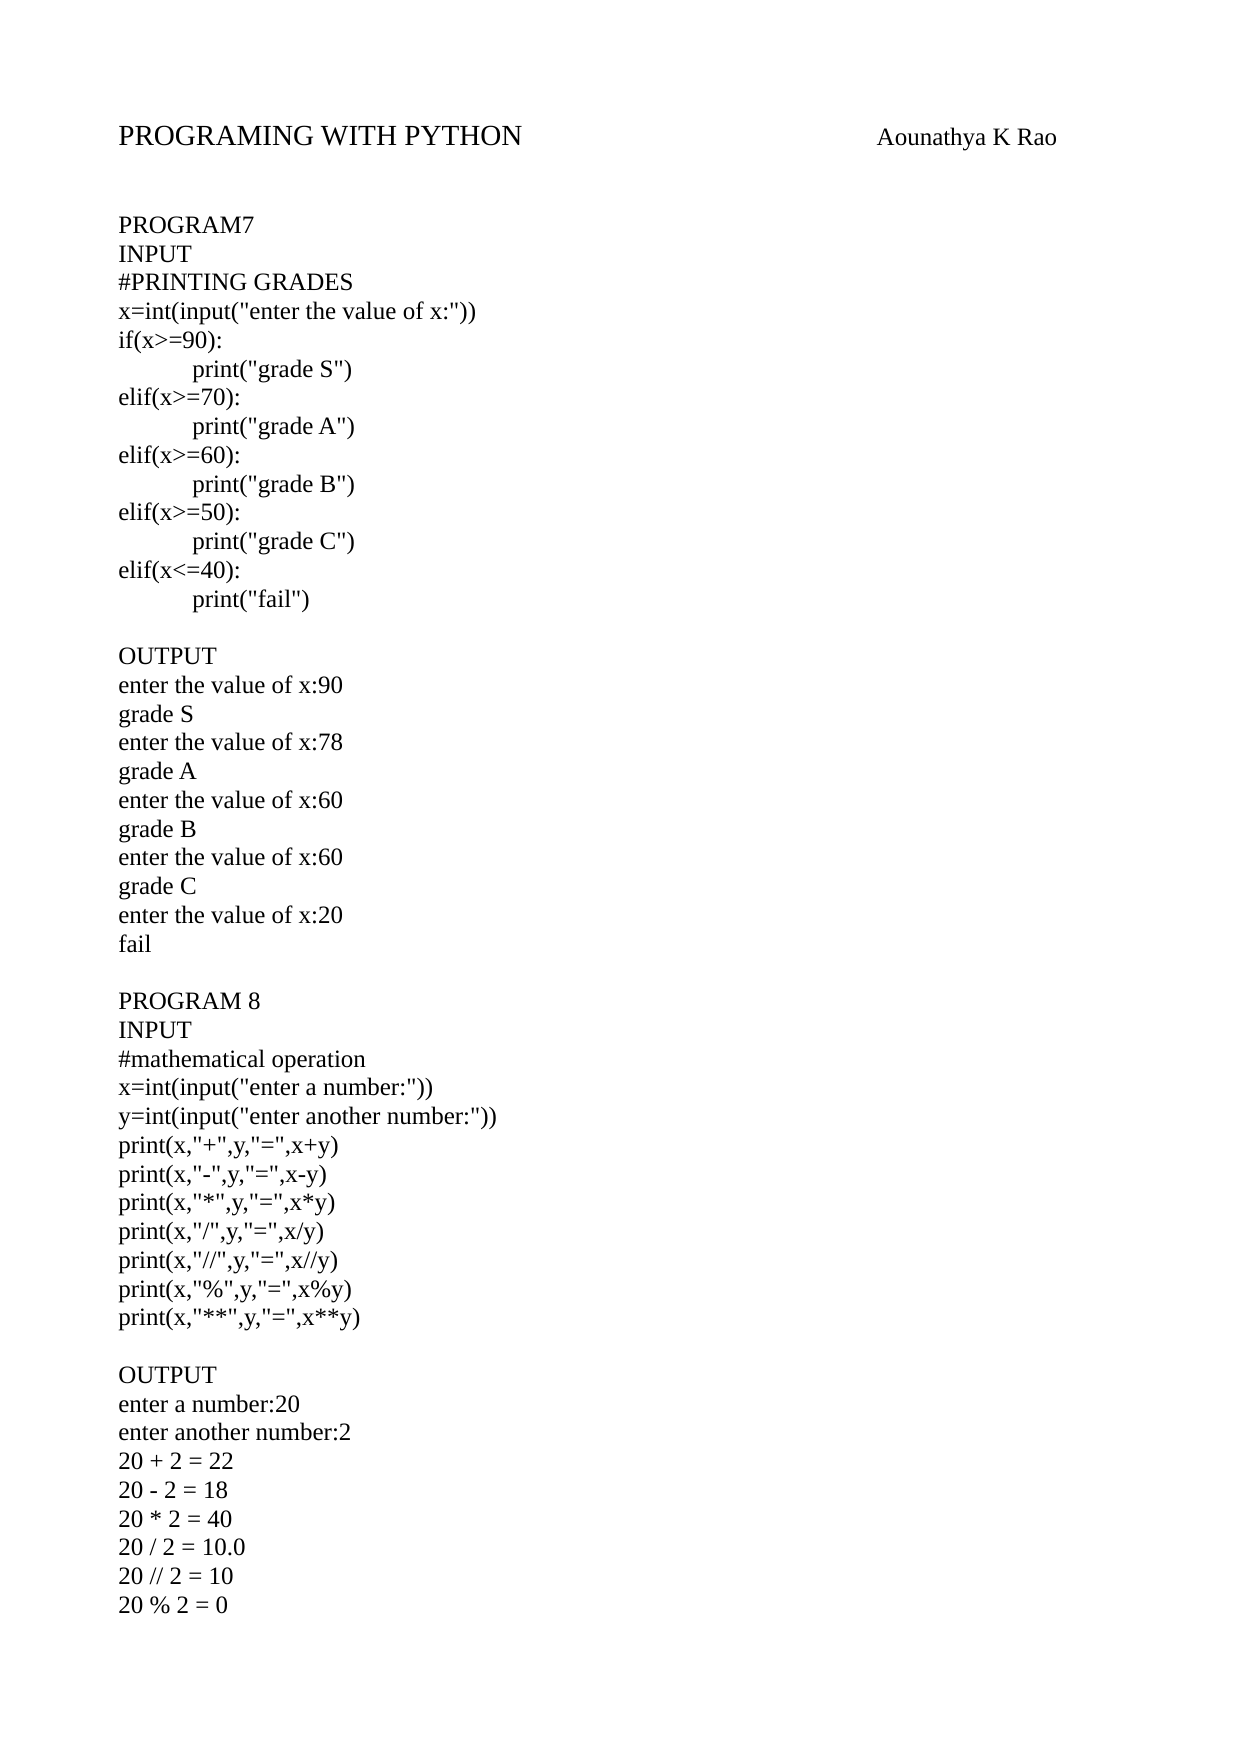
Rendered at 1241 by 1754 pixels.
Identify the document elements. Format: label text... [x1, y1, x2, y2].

text elif(x>=50): [118, 497, 1122, 526]
text 20 * 2 = 40 [118, 1504, 1122, 1532]
text print("grade B") [118, 469, 1122, 497]
text print(x,"*",y,"=",x*y) [118, 1187, 1122, 1216]
text grade C [118, 871, 1122, 900]
text x=int(input("enter a number:")) [118, 1072, 1122, 1101]
text if(x>=90): [118, 325, 1122, 354]
text grade A [118, 756, 1122, 785]
text 20 + 2 = 22 [118, 1446, 1122, 1475]
text fail [118, 929, 1122, 957]
text elif(x>=60): [118, 440, 1122, 469]
text enter another number:2 [118, 1417, 1122, 1446]
text print(x,"-",y,"=",x-y) [118, 1159, 1122, 1187]
text grade S [118, 699, 1122, 727]
text #mathematical operation [118, 1044, 1122, 1072]
text 20 // 2 = 10 [118, 1561, 1122, 1590]
text #PRINTING GRADES [118, 267, 1122, 296]
text enter a number:20 [118, 1389, 1122, 1417]
text print("fail") [118, 584, 1122, 612]
text enter the value of x:60 [118, 785, 1122, 814]
text enter the value of x:20 [118, 900, 1122, 929]
text y=int(input("enter another number:")) [118, 1101, 1122, 1130]
text OUTPUT [118, 641, 1122, 670]
text enter the value of x:78 [118, 727, 1122, 756]
text OUTPUT [118, 1360, 1122, 1389]
text print("grade S") [118, 354, 1122, 382]
text grade B [118, 814, 1122, 842]
text print(x,"/",y,"=",x/y) [118, 1216, 1122, 1245]
text print(x,"%",y,"=",x%y) [118, 1274, 1122, 1302]
text print("grade C") [118, 526, 1122, 555]
text INPUT [118, 239, 1122, 267]
text PROGRAM7 [118, 210, 1122, 239]
text print(x,"//",y,"=",x//y) [118, 1245, 1122, 1274]
text print(x,"**",y,"=",x**y) [118, 1302, 1122, 1331]
text enter the value of x:60 [118, 842, 1122, 871]
text print("grade A") [118, 411, 1122, 440]
text 20 / 2 = 10.0 [118, 1532, 1122, 1561]
text enter the value of x:90 [118, 670, 1122, 699]
text 20 % 2 = 0 [118, 1590, 1122, 1619]
text elif(x>=70): [118, 382, 1122, 411]
text print(x,"+",y,"=",x+y) [118, 1130, 1122, 1159]
text 20 - 2 = 18 [118, 1475, 1122, 1504]
text x=int(input("enter the value of x:")) [118, 296, 1122, 325]
text INPUT [118, 1015, 1122, 1044]
text elif(x<=40): [118, 555, 1122, 584]
text PROGRAM 8 [118, 986, 1122, 1015]
